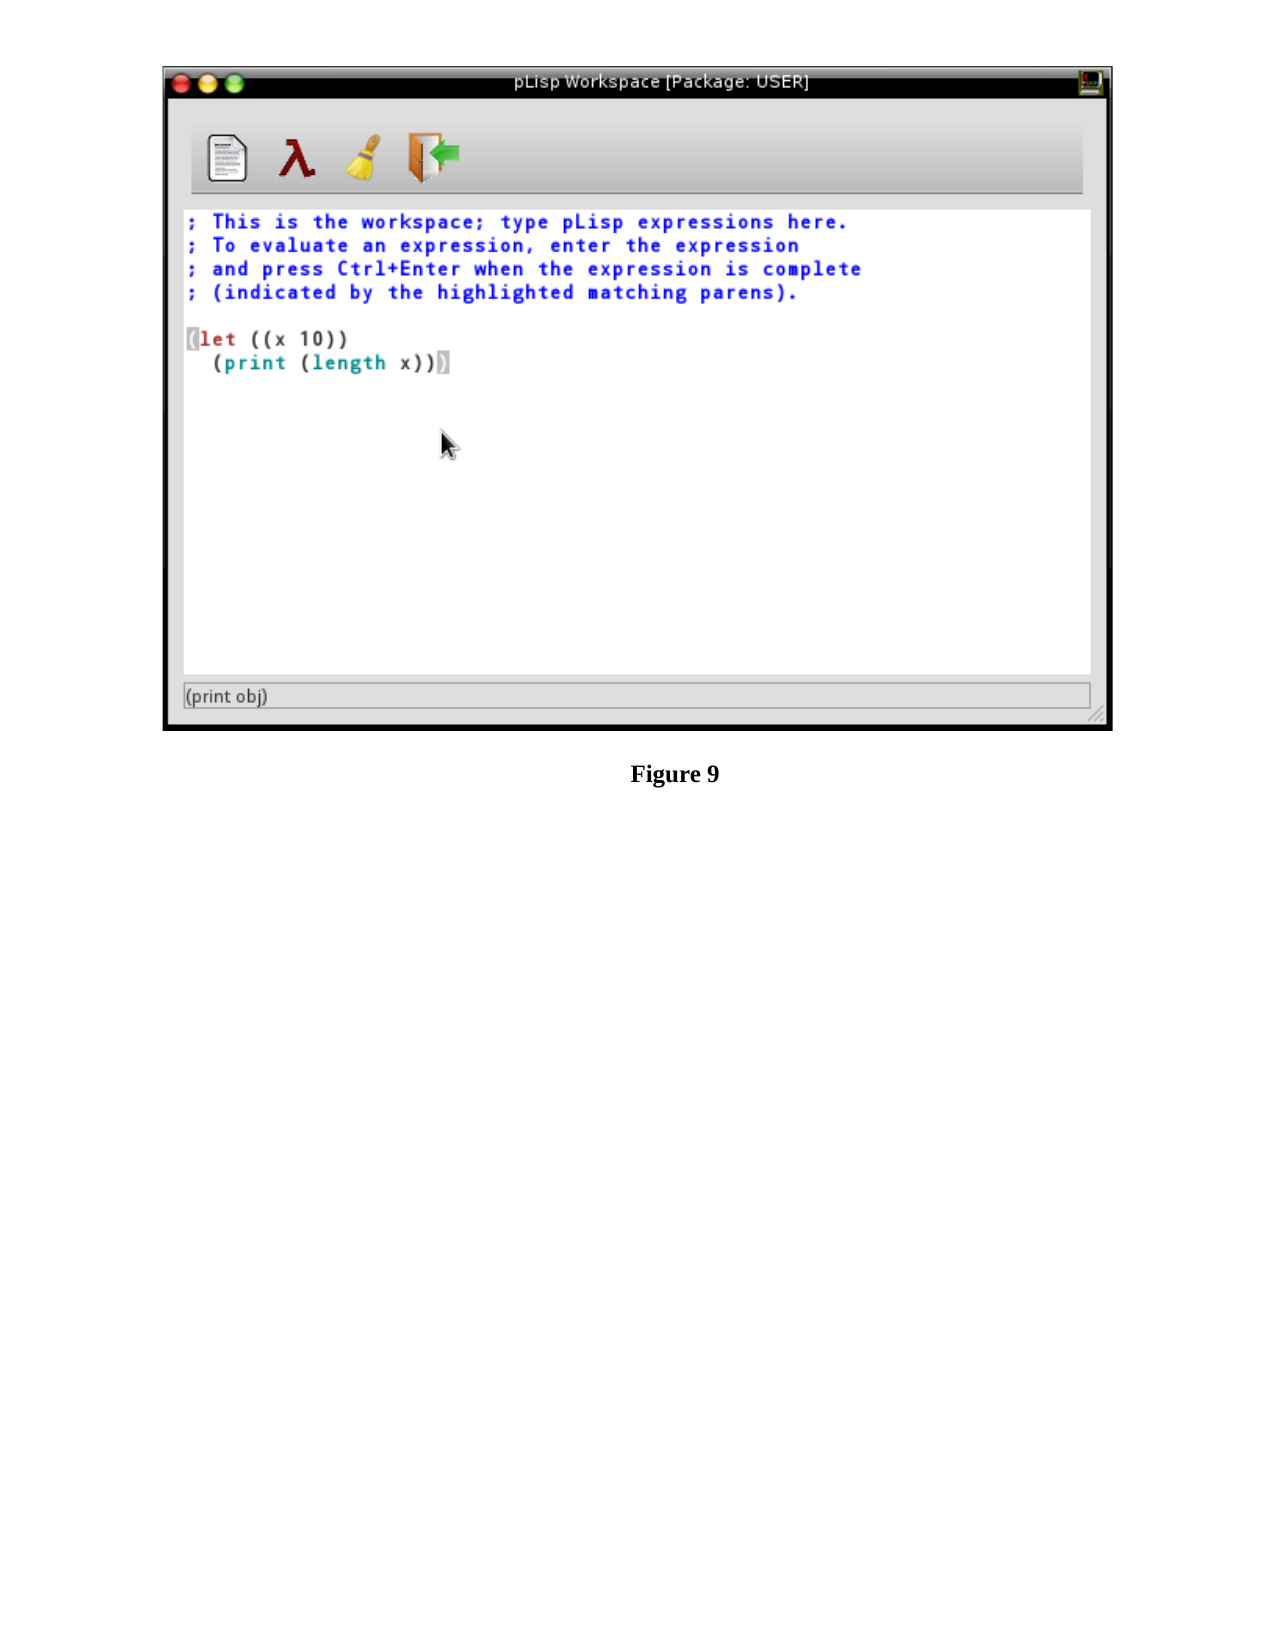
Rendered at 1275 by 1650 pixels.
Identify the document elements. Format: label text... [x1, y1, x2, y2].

picture [162, 66, 1113, 731]
list Figure 9 [156, 759, 1157, 788]
